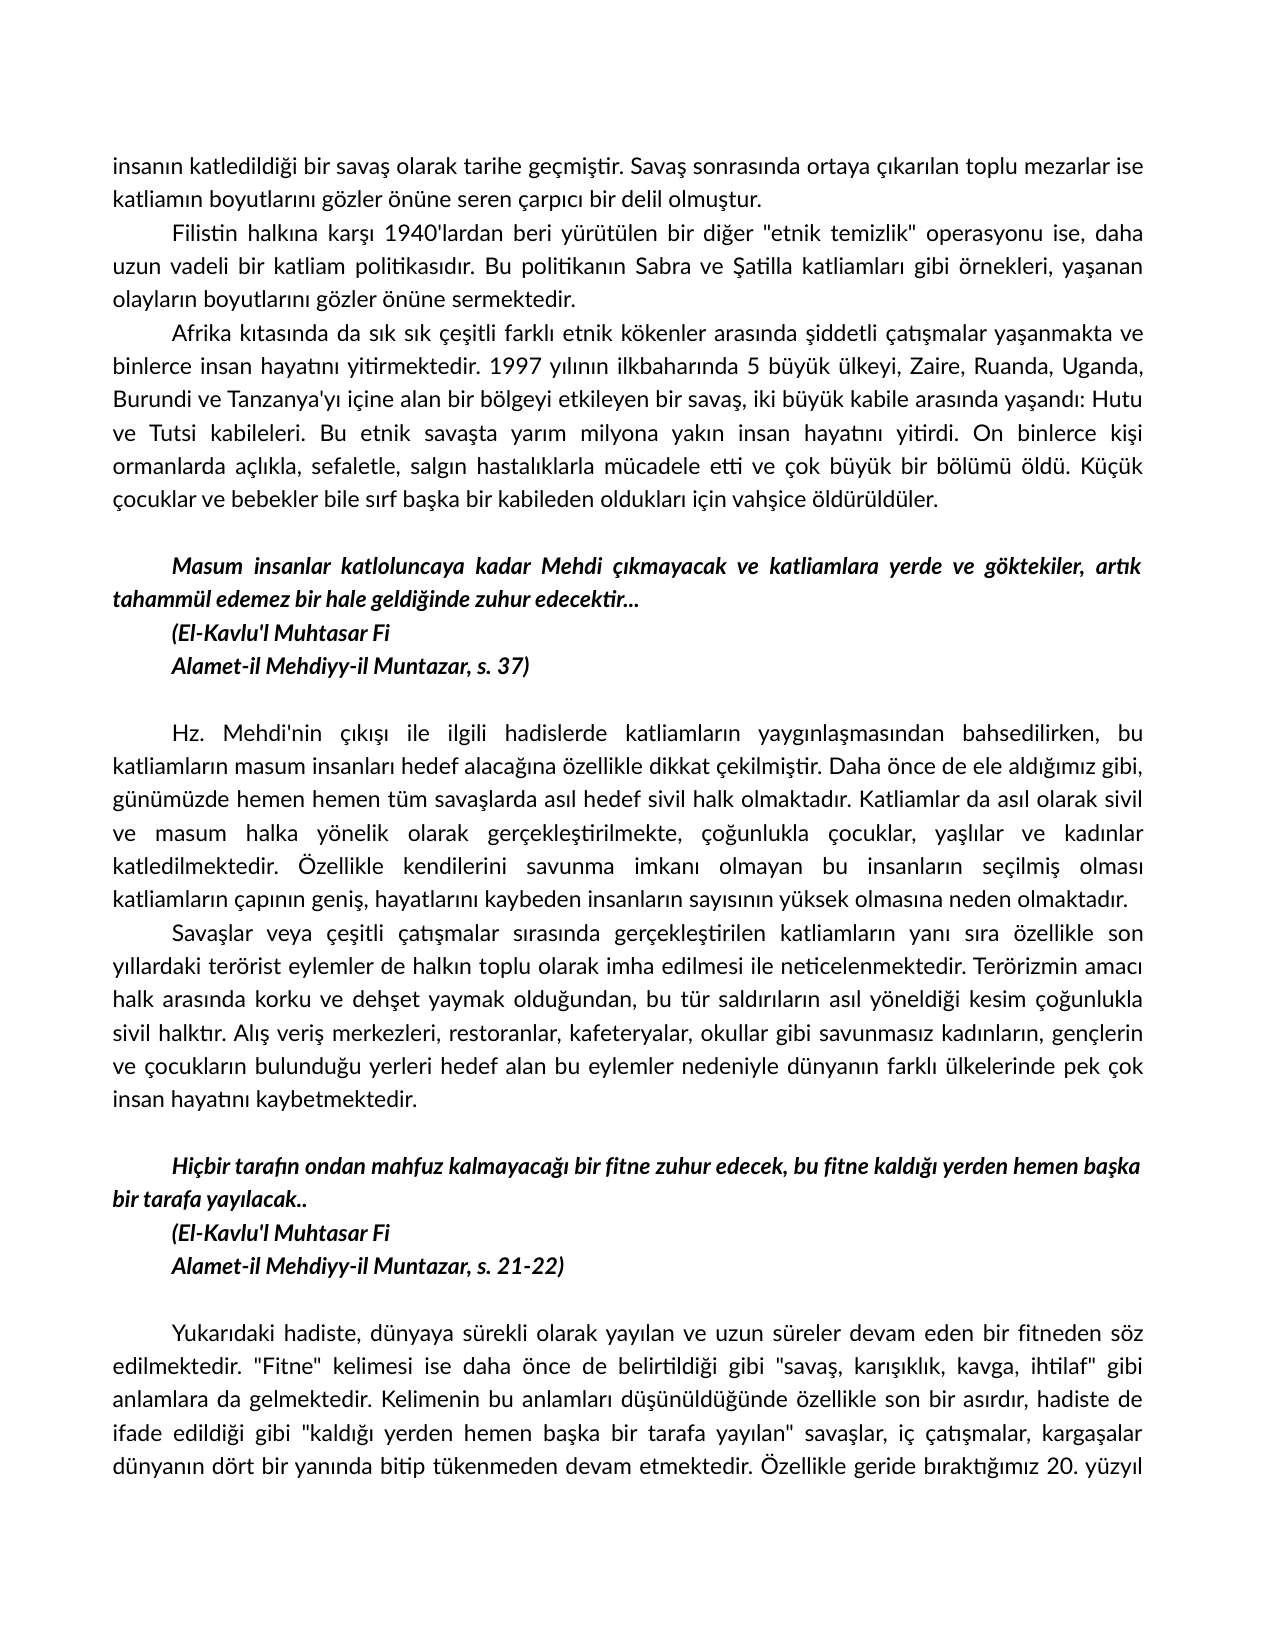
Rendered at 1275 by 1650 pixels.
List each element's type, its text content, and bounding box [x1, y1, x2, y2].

text Hiçbir tarafın ondan mahfuz kalmayacağı bir fitne zuhur edecek, bu fitne kaldığı yerden hemen başka bir tarafa yayılacak.. [112, 1148, 1145, 1214]
text (El-Kavlu'l Muhtasar Fi [112, 1214, 1145, 1248]
text insanın katledildiği bir savaş olarak tarihe geçmiştir. Savaş sonrasında ortaya çıkarılan toplu mezarlar ise katliamın boyutlarını gözler önüne seren çarpıcı bir delil olmuştur. [112, 148, 1145, 214]
text Masum insanlar katloluncaya kadar Mehdi çıkmayacak ve katliamlara yerde ve göktekiler, artık tahammül edemez bir hale geldiğinde zuhur edecektir... [112, 548, 1145, 614]
text Filistin halkına karşı 1940'lardan beri yürütülen bir diğer "etnik temizlik" operasyonu ise, daha uzun vadeli bir katliam politikasıdır. Bu politikanın Sabra ve Şatilla katliamları gibi örnekleri, yaşanan olayların boyutlarını gözler önüne sermektedir. [112, 214, 1145, 314]
text Alamet-il Mehdiyy-il Muntazar, s. 37) [112, 648, 1145, 681]
text Yukarıdaki hadiste, dünyaya sürekli olarak yayılan ve uzun süreler devam eden bir fitneden söz edilmektedir. "Fitne" kelimesi ise daha önce de belirtildiği gibi "savaş, karışıklık, kavga, ihtilaf" gibi anlamlara da gelmektedir. Kelimenin bu anlamları düşünüldüğünde özellikle son bir asırdır, hadiste de ifade edildiği gibi "kaldığı yerden hemen başka bir tarafa yayılan" savaşlar, iç çatışmalar, kargaşalar dünyanın dört bir yanında bitip tükenmeden devam etmektedir. Özellikle geride bıraktığımız 20. yüzyıl [112, 1314, 1145, 1481]
text (El-Kavlu'l Muhtasar Fi [112, 614, 1145, 648]
text Alamet-il Mehdiyy-il Muntazar, s. 21-22) [112, 1248, 1145, 1281]
text Hz. Mehdi'nin çıkışı ile ilgili hadislerde katliamların yaygınlaşmasından bahsedilirken, bu katliamların masum insanları hedef alacağına özellikle dikkat çekilmiştir. Daha önce de ele aldığımız gibi, günümüzde hemen hemen tüm savaşlarda asıl hedef sivil halk olmaktadır. Katliamlar da asıl olarak sivil ve masum halka yönelik olarak gerçekleştirilmekte, çoğunlukla çocuklar, yaşlılar ve kadınlar katledilmektedir. Özellikle kendilerini savunma imkanı olmayan bu insanların seçilmiş olması katliamların çapının geniş, hayatlarını kaybeden insanların sayısının yüksek olmasına neden olmaktadır. [112, 714, 1145, 914]
text Savaşlar veya çeşitli çatışmalar sırasında gerçekleştirilen katliamların yanı sıra özellikle son yıllardaki terörist eylemler de halkın toplu olarak imha edilmesi ile neticelenmektedir. Terörizmin amacı halk arasında korku ve dehşet yaymak olduğundan, bu tür saldırıların asıl yöneldiği kesim çoğunlukla sivil halktır. Alış veriş merkezleri, restoranlar, kafeteryalar, okullar gibi savunmasız kadınların, gençlerin ve çocukların bulunduğu yerleri hedef alan bu eylemler nedeniyle dünyanın farklı ülkelerinde pek çok insan hayatını kaybetmektedir. [112, 914, 1145, 1114]
text Afrika kıtasında da sık sık çeşitli farklı etnik kökenler arasında şiddetli çatışmalar yaşanmakta ve binlerce insan hayatını yitirmektedir. 1997 yılının ilkbaharında 5 büyük ülkeyi, Zaire, Ruanda, Uganda, Burundi ve Tanzanya'yı içine alan bir bölgeyi etkileyen bir savaş, iki büyük kabile arasında yaşandı: Hutu ve Tutsi kabileleri. Bu etnik savaşta yarım milyona yakın insan hayatını yitirdi. On binlerce kişi ormanlarda açlıkla, sefaletle, salgın hastalıklarla mücadele etti ve çok büyük bir bölümü öldü. Küçük çocuklar ve bebekler bile sırf başka bir kabileden oldukları için vahşice öldürüldüler. [112, 314, 1145, 514]
